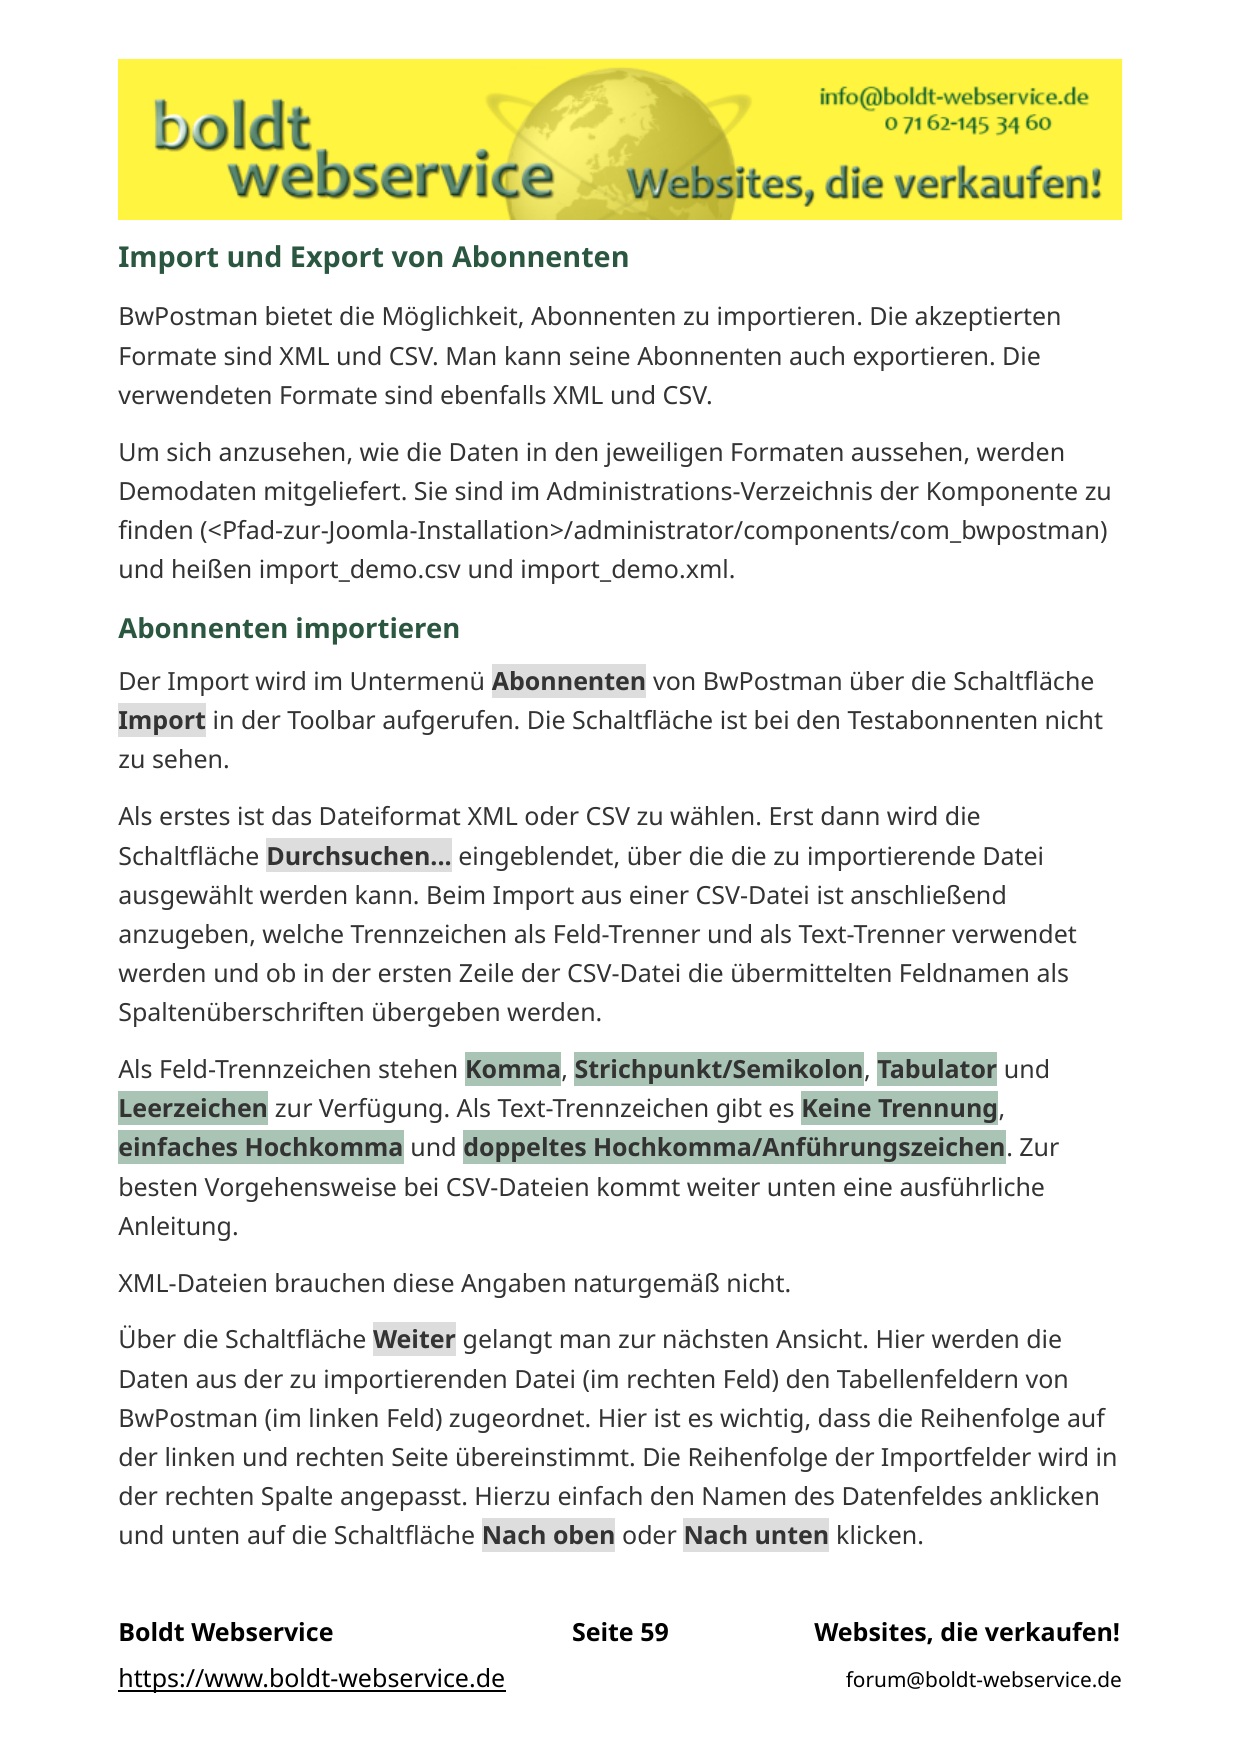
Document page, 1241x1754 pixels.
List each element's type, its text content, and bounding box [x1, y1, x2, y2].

text Als Feld-Trennzeichen stehen Komma, Strichpunkt/Semikolon, Tabulator und Leerzeichen zur Verfügung. Als Text-Trennzeichen gibt es Keine Trennung, einfaches Hochkomma und doppeltes Hochkomma/Anführungszeichen. Zur besten Vorgehensweise bei CSV-Dateien kommt weiter unten eine ausführliche Anleitung. [118, 1052, 1122, 1242]
text Um sich anzusehen, wie die Daten in den jeweiligen Formaten aussehen, werden Demodaten mitgeliefert. Sie sind im Administrations-Verzeichnis der Komponente zu finden (<Pfad-zur-Joomla-Installation>/administrator/components/com_bwpostman) und heißen import_demo.csv und import_demo.xml. [118, 434, 1122, 586]
text Über die Schaltfläche Weiter gelangt man zur nächsten Ansicht. Hier werden die Daten aus der zu importierenden Datei (im rechten Feld) den Tabellenfeldern von BwPostman (im linken Feld) zugeordnet. Hier ist es wichtig, dass die Reihenfolge auf der linken und rechten Seite übereinstimmt. Die Reihenfolge der Importfelder wird in der rechten Spalte angepasst. Hierzu einfach den Namen des Datenfeldes anklicken und unten auf die Schaltfläche Nach oben oder Nach unten klicken. [118, 1322, 1122, 1552]
subtitle Abonnenten importieren [118, 609, 1122, 646]
subtitle Import und Export von Abonnenten [118, 236, 1122, 275]
text XML-Dateien brauchen diese Angaben naturgemäß nicht. [118, 1265, 1122, 1299]
picture [118, 59, 1123, 220]
text Der Import wird im Untermenü Abonnenten von BwPostman über die Schaltfläche Import in der Toolbar aufgerufen. Die Schaltfläche ist bei den Testabonnenten nicht zu sehen. [118, 664, 1122, 776]
text BwPostman bietet die Möglichkeit, Abonnenten zu importieren. Die akzeptierten Formate sind XML und CSV. Man kann seine Abonnenten auch exportieren. Die verwendeten Formate sind ebenfalls XML und CSV. [118, 299, 1122, 411]
text Als erstes ist das Dateiformat XML oder CSV zu wählen. Erst dann wird die Schaltfläche Durchsuchen... eingeblendet, über die die zu importierende Datei ausgewählt werden kann. Beim Import aus einer CSV-Datei ist anschließend anzugeben, welche Trennzeichen als Feld-Trenner und als Text-Trenner verwendet werden und ob in der ersten Zeile der CSV-Datei die übermittelten Feldnamen als Spaltenüberschriften übergeben werden. [118, 799, 1122, 1029]
